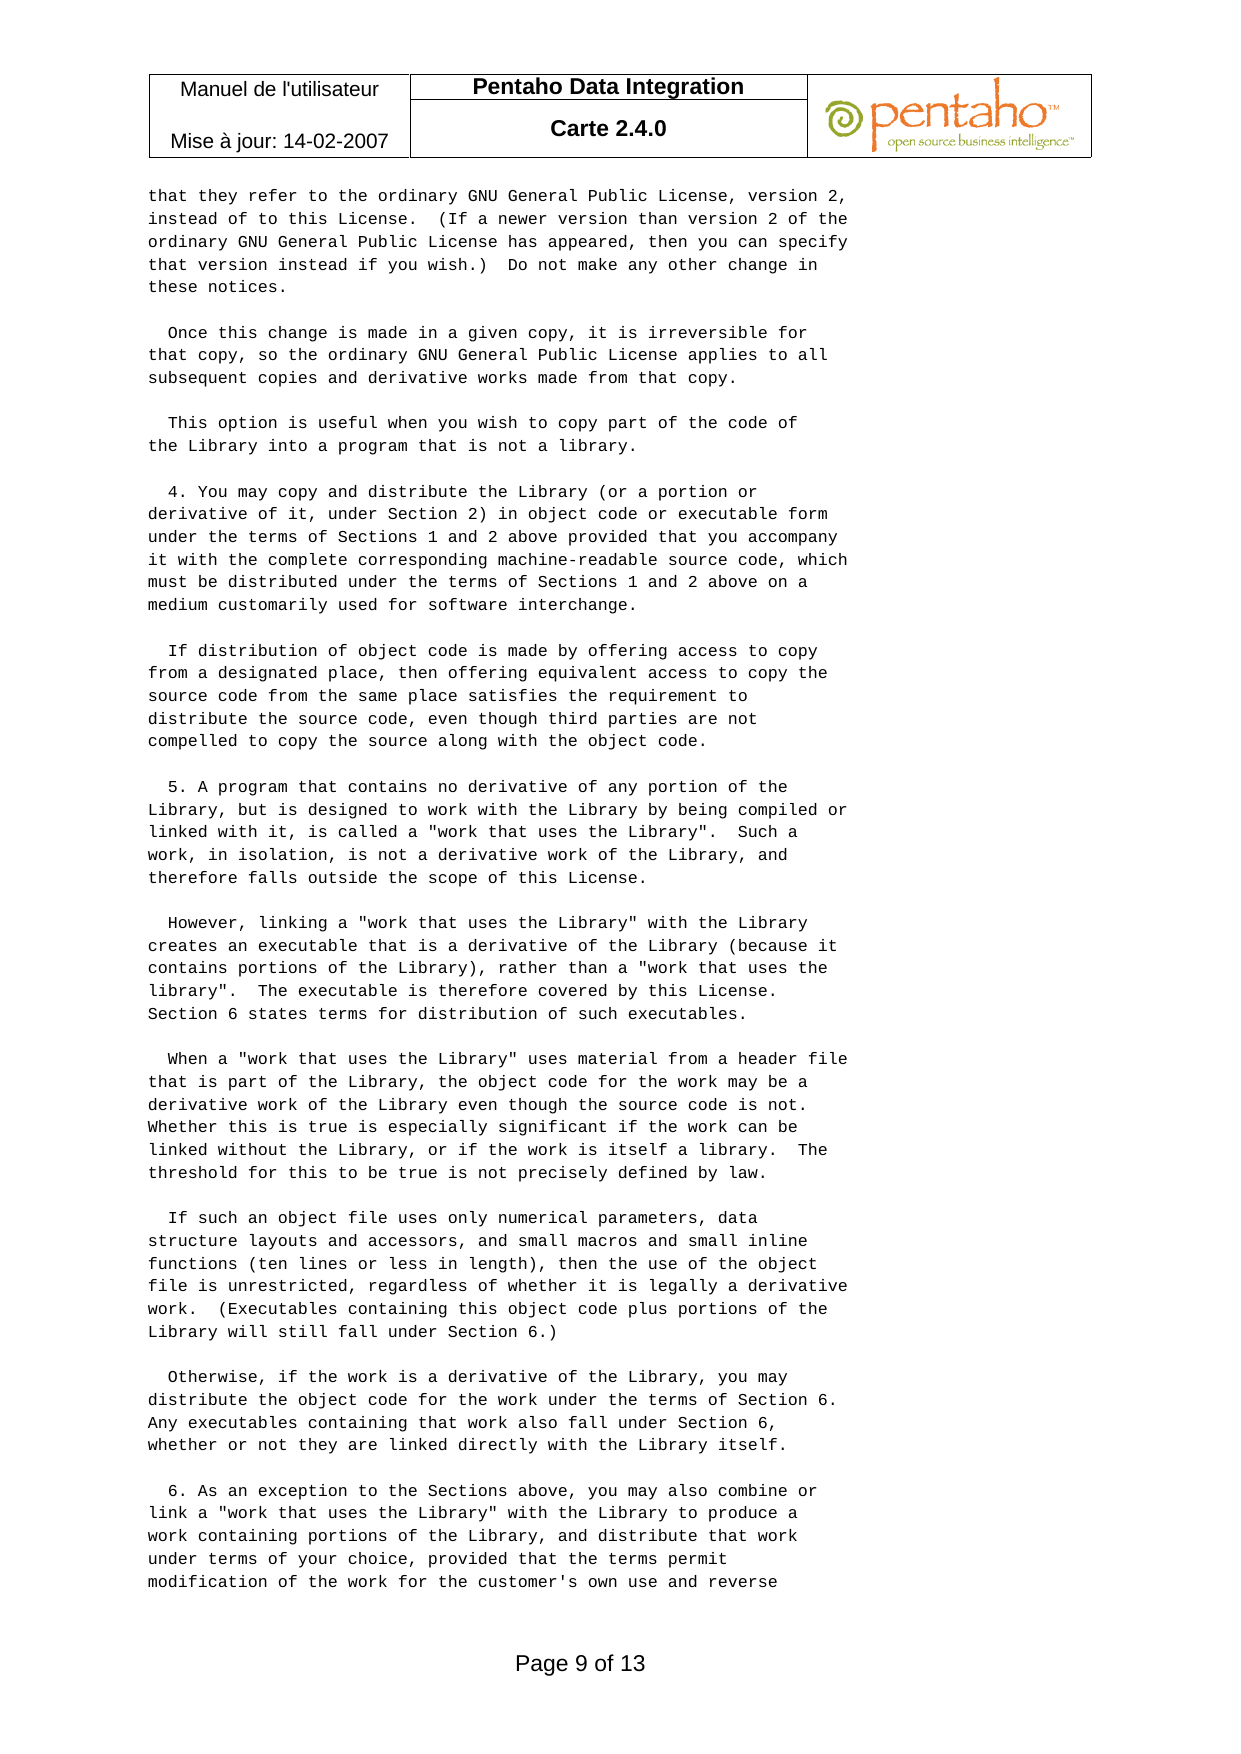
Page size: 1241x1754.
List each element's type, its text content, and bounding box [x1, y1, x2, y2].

text that they refer to the ordinary GNU General Public License, version 2, instead of to this License. (If a newer version than version 2 of the ordinary GNU General Public License has appeared, then you can specify that version instead if you wish.) Do not make any other change in these notices. Once this change is made in a given copy, it is irreversible for that copy, so the ordinary GNU General Public License applies to all subsequent copies and derivative works made from that copy. This option is useful when you wish to copy part of the code of the Library into a program that is not a library. 4. You may copy and distribute the Library (or a portion or derivative of it, under Section 2) in object code or executable form under the terms of Sections 1 and 2 above provided that you accompany it with the complete corresponding machine-readable source code, which must be distributed under the terms of Sections 1 and 2 above on a medium customarily used for software interchange. If distribution of object code is made by offering access to copy from a designated place, then offering equivalent access to copy the source code from the same place satisfies the requirement to distribute the source code, even though third parties are not compelled to copy the source along with the object code. 5. A program that contains no derivative of any portion of the Library, but is designed to work with the Library by being compiled or linked with it, is called a "work that uses the Library". Such a work, in isolation, is not a derivative work of the Library, and therefore falls outside the scope of this License. However, linking a "work that uses the Library" with the Library creates an executable that is a derivative of the Library (because it contains portions of the Library), rather than a "work that uses the library". The executable is therefore covered by this License. Section 6 states terms for distribution of such executables. When a "work that uses the Library" uses material from a header file that is part of the Library, the object code for the work may be a derivative work of the Library even though the source code is not. Whether this is true is especially significant if the work can be linked without the Library, or if the work is itself a library. The threshold for this to be true is not precisely defined by law. If such an object file uses only numerical parameters, data structure layouts and accessors, and small macros and small inline functions (ten lines or less in length), then the use of the object file is unrestricted, regardless of whether it is legally a derivative work. (Executables containing this object code plus portions of the Library will still fall under Section 6.) Otherwise, if the work is a derivative of the Library, you may distribute the object code for the work under the terms of Section 6. Any executables containing that work also fall under Section 6, whether or not they are linked directly with the Library itself. 6. As an exception to the Sections above, you may also combine or link a "work that uses the Library" with the Library to produce a work containing portions of the Library, and distribute that work under terms of your choice, provided that the terms permit modification of the work for the customer's own use and reverse [148, 188, 1092, 1592]
